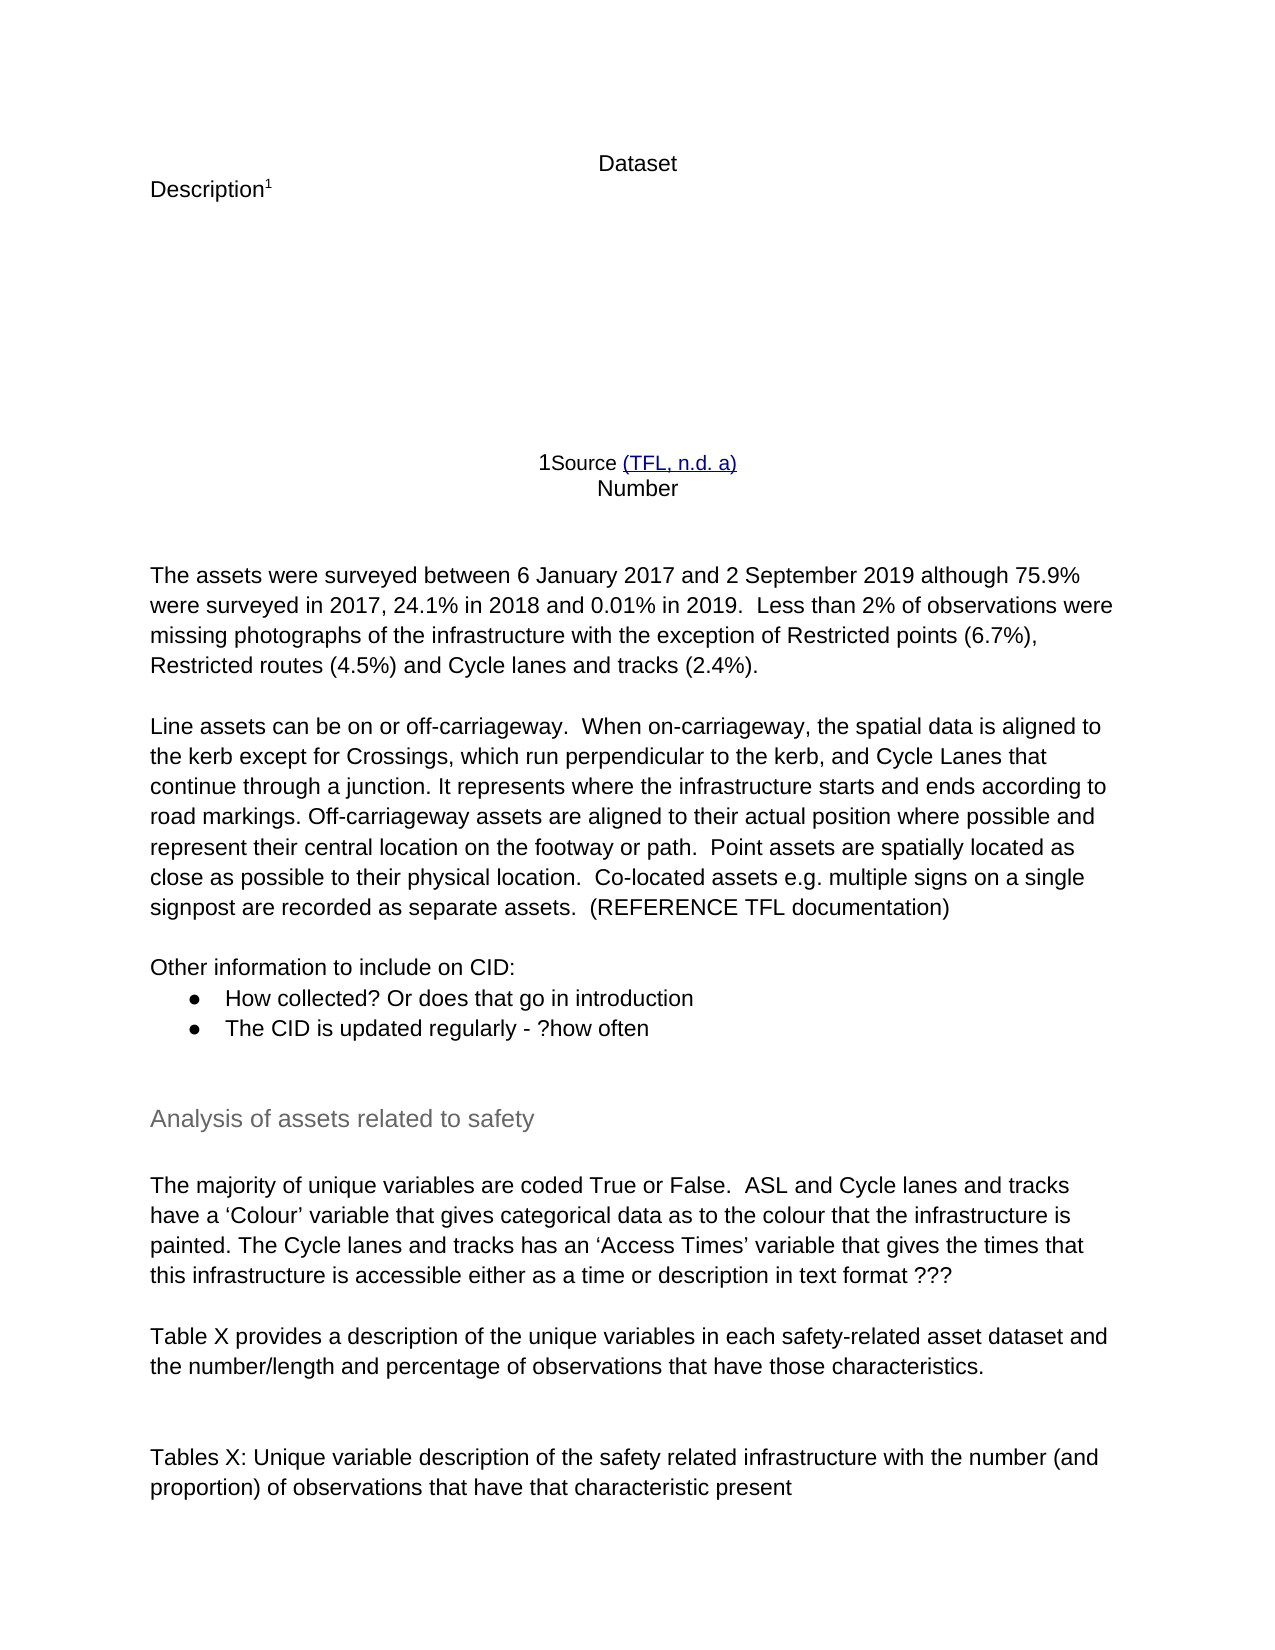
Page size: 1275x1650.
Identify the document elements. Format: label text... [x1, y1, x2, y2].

text Tables X: Unique variable description of the safety related infrastructure with the number (and proportion) of observations that have that characteristic present [150, 1443, 1125, 1500]
text The majority of unique variables are coded True or False. ASL and Cycle lanes and tracks have a ‘Colour’ variable that gives categorical data as to the colour that the infrastructure is painted. The Cycle lanes and tracks has an ‘Access Times’ variable that gives the times that this infrastructure is accessible either as a time or description in text format ??? [150, 1172, 1125, 1288]
text Description [150, 176, 1125, 203]
subtitle Analysis of assets related to safety [150, 1104, 1125, 1133]
text Table X provides a description of the unique variables in each safety-related asset dataset and the number/length and percentage of observations that have those characteristics. [150, 1323, 1125, 1379]
text Other information to include on CID: [150, 954, 1125, 981]
text The assets were surveyed between 6 January 2017 and 2 September 2019 although 75.9% were surveyed in 2017, 24.1% in 2018 and 0.01% in 2019. Less than 2% of observations were missing photographs of the infrastructure with the exception of Restricted points (6.7%), Restricted routes (4.5%) and Cycle lanes and tracks (2.4%). [150, 562, 1125, 678]
text Dataset [150, 150, 1125, 176]
list The CID is updated regularly - ?how often [187, 1015, 1125, 1041]
text Source (TFL, n.d. a) [150, 448, 1125, 475]
text Number [150, 475, 1125, 501]
list How collected? Or does that go in introduction [187, 984, 1125, 1011]
text Line assets can be on or off-carriageway. When on-carriageway, the spatial data is aligned to the kerb except for Crossings, which run perpendicular to the kerb, and Cycle Lanes that continue through a junction. It represents where the infrastructure starts and ends according to road markings. Off-carriageway assets are aligned to their actual position where possible and represent their central location on the footway or path. Point assets are spatially located as close as possible to their physical location. Co-located assets e.g. multiple signs on a single signpost are recorded as separate assets. (REFERENCE TFL documentation) [150, 713, 1125, 920]
